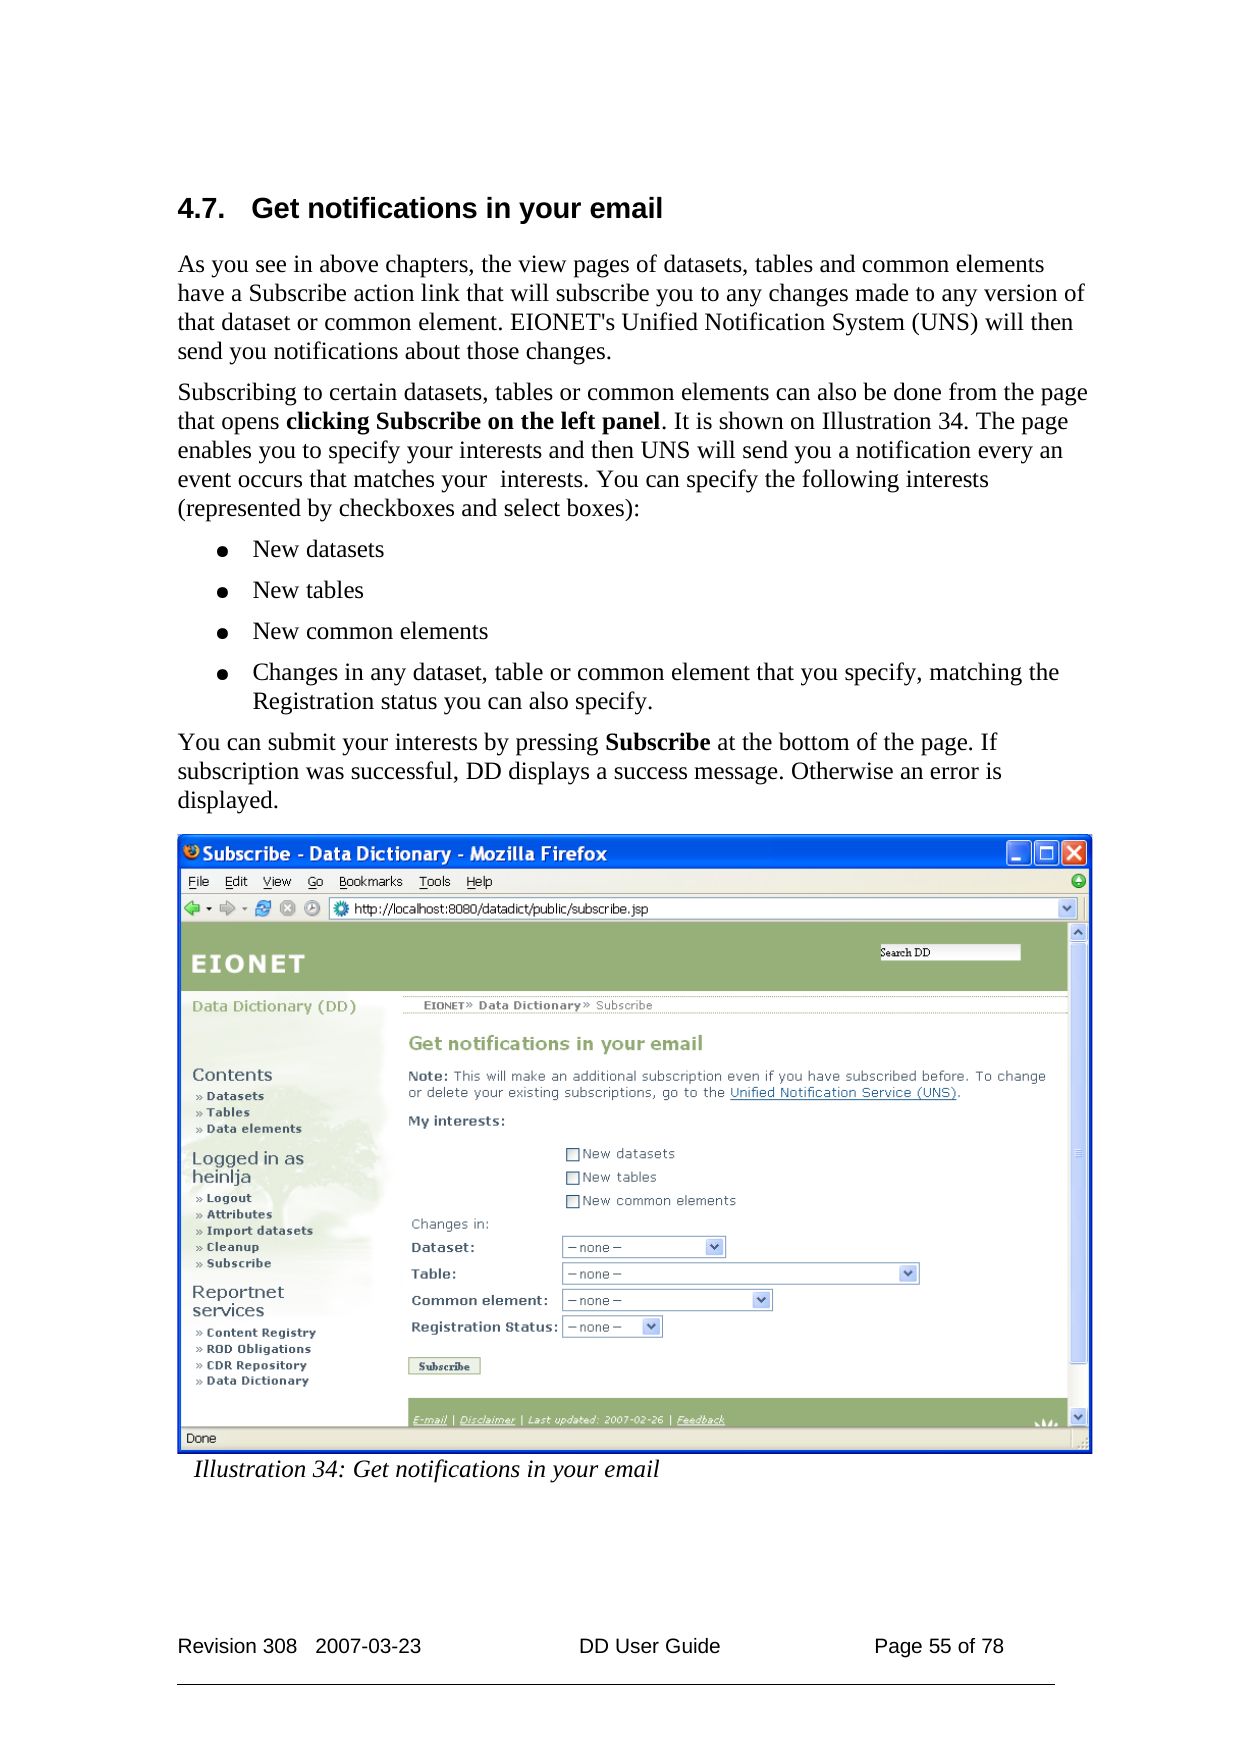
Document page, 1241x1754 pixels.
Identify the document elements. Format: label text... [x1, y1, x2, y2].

text You can submit your interests by pressing Subscribe at the bottom of the page. If subscription was successful, DD displays a success message. Otherwise an error is displayed. [177, 726, 1092, 814]
text As you see in above chapters, the view pages of datasets, tables and common elements have a Subscribe action link that will subscribe you to any changes made to any version of that dataset or common element. EIONET's Unified Notification System (UNS) will then send you notifications about those changes. [177, 249, 1092, 365]
list Changes in any dataset, table or common element that you specify, matching the Registration status you can also specify. [215, 657, 1092, 715]
text Illustration 34: Get notifications in your email [194, 1454, 1076, 1482]
list New datasets [215, 534, 1092, 563]
subtitle Get notifications in your email [177, 191, 1092, 224]
list New common elements [215, 616, 1092, 645]
picture [177, 834, 1093, 1454]
text Subscribing to certain datasets, tables or common elements can also be done from the page that opens clicking Subscribe on the left panel. It is shown on Illustration 34. The page enables you to specify your interests and then UNS will send you a notification every an event occurs that matches your interests. You can specify the following interests (represented by checkboxes and select boxes): [177, 377, 1092, 522]
list New tables [215, 575, 1092, 604]
